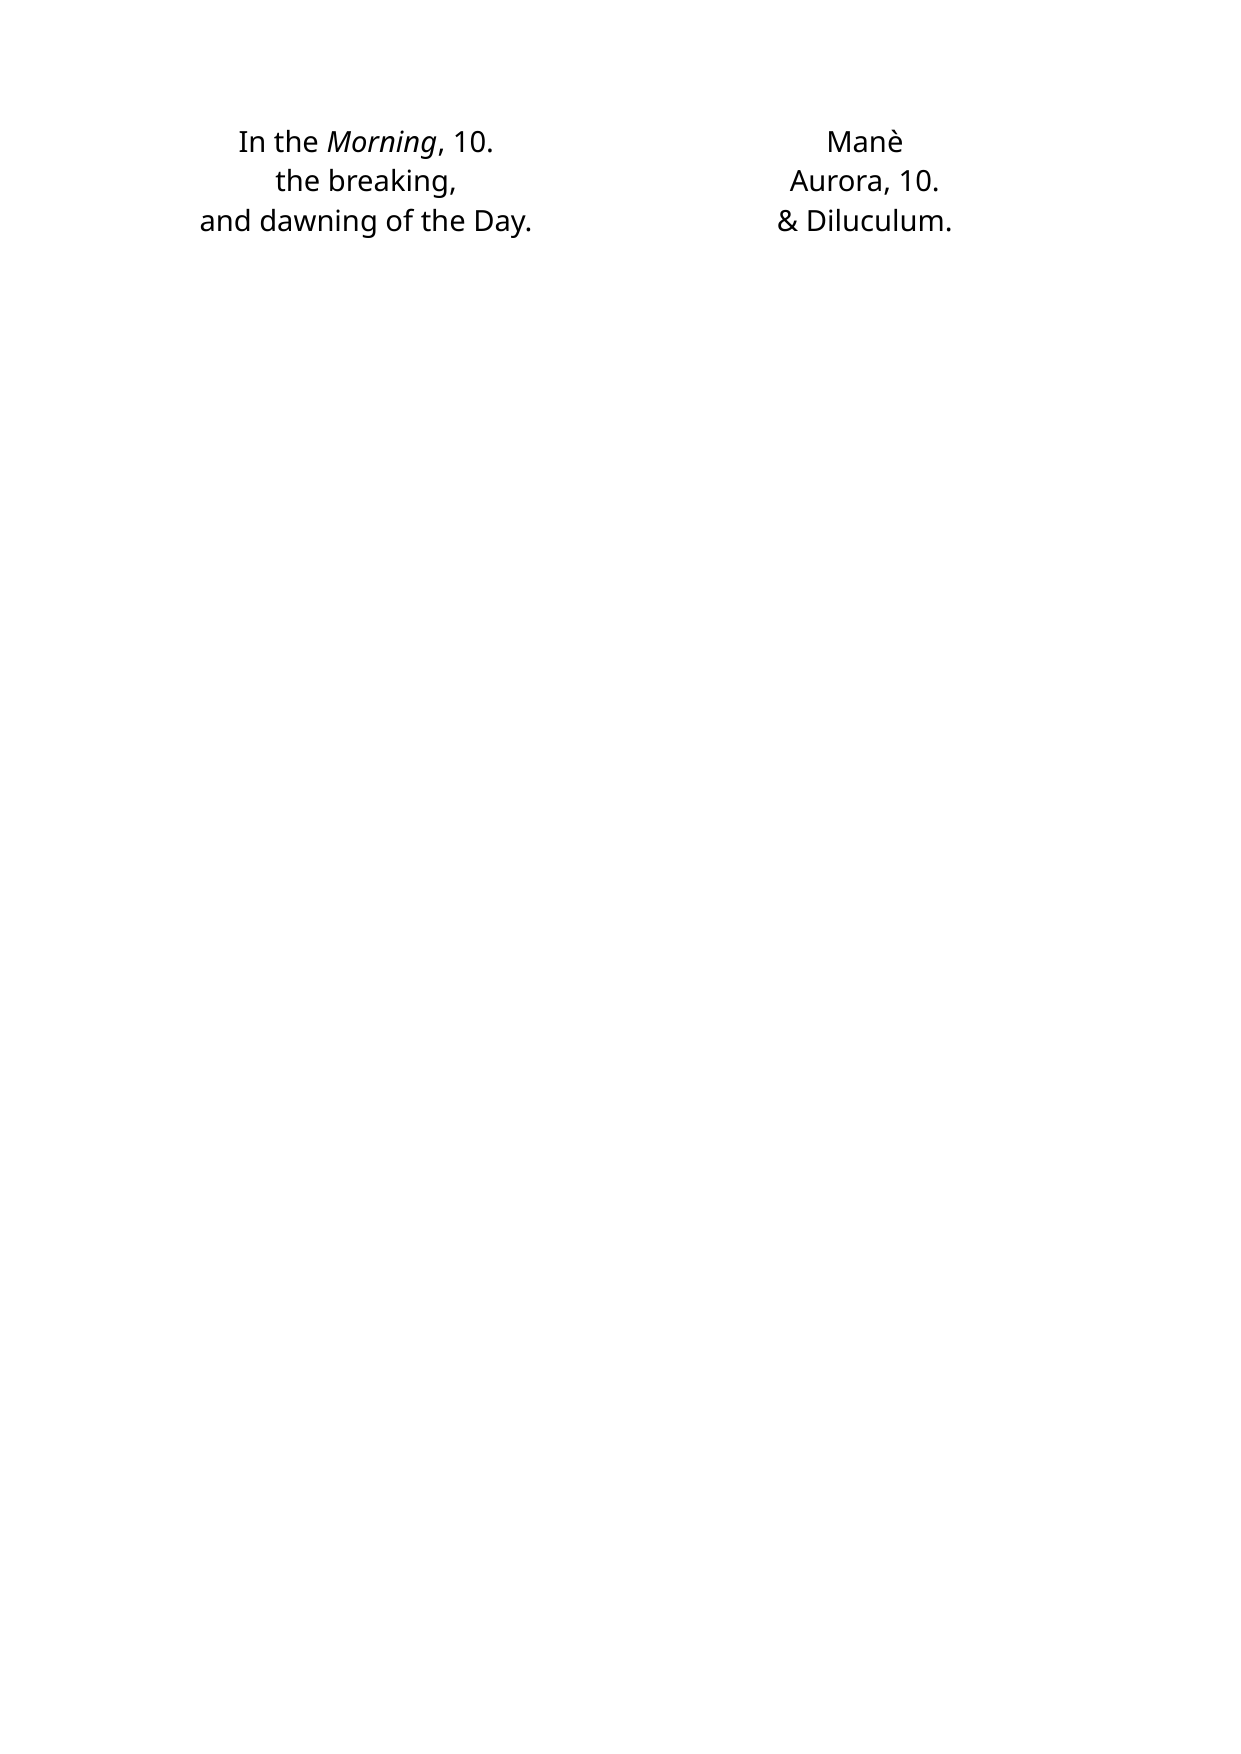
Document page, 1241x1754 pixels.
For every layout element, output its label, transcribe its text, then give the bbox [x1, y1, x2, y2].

table_cell In the Morning, 10. the breaking, and dawning of the Day. [118, 118, 614, 243]
table_cell Manè Aurora, 10. & Diluculum. [614, 118, 1115, 243]
